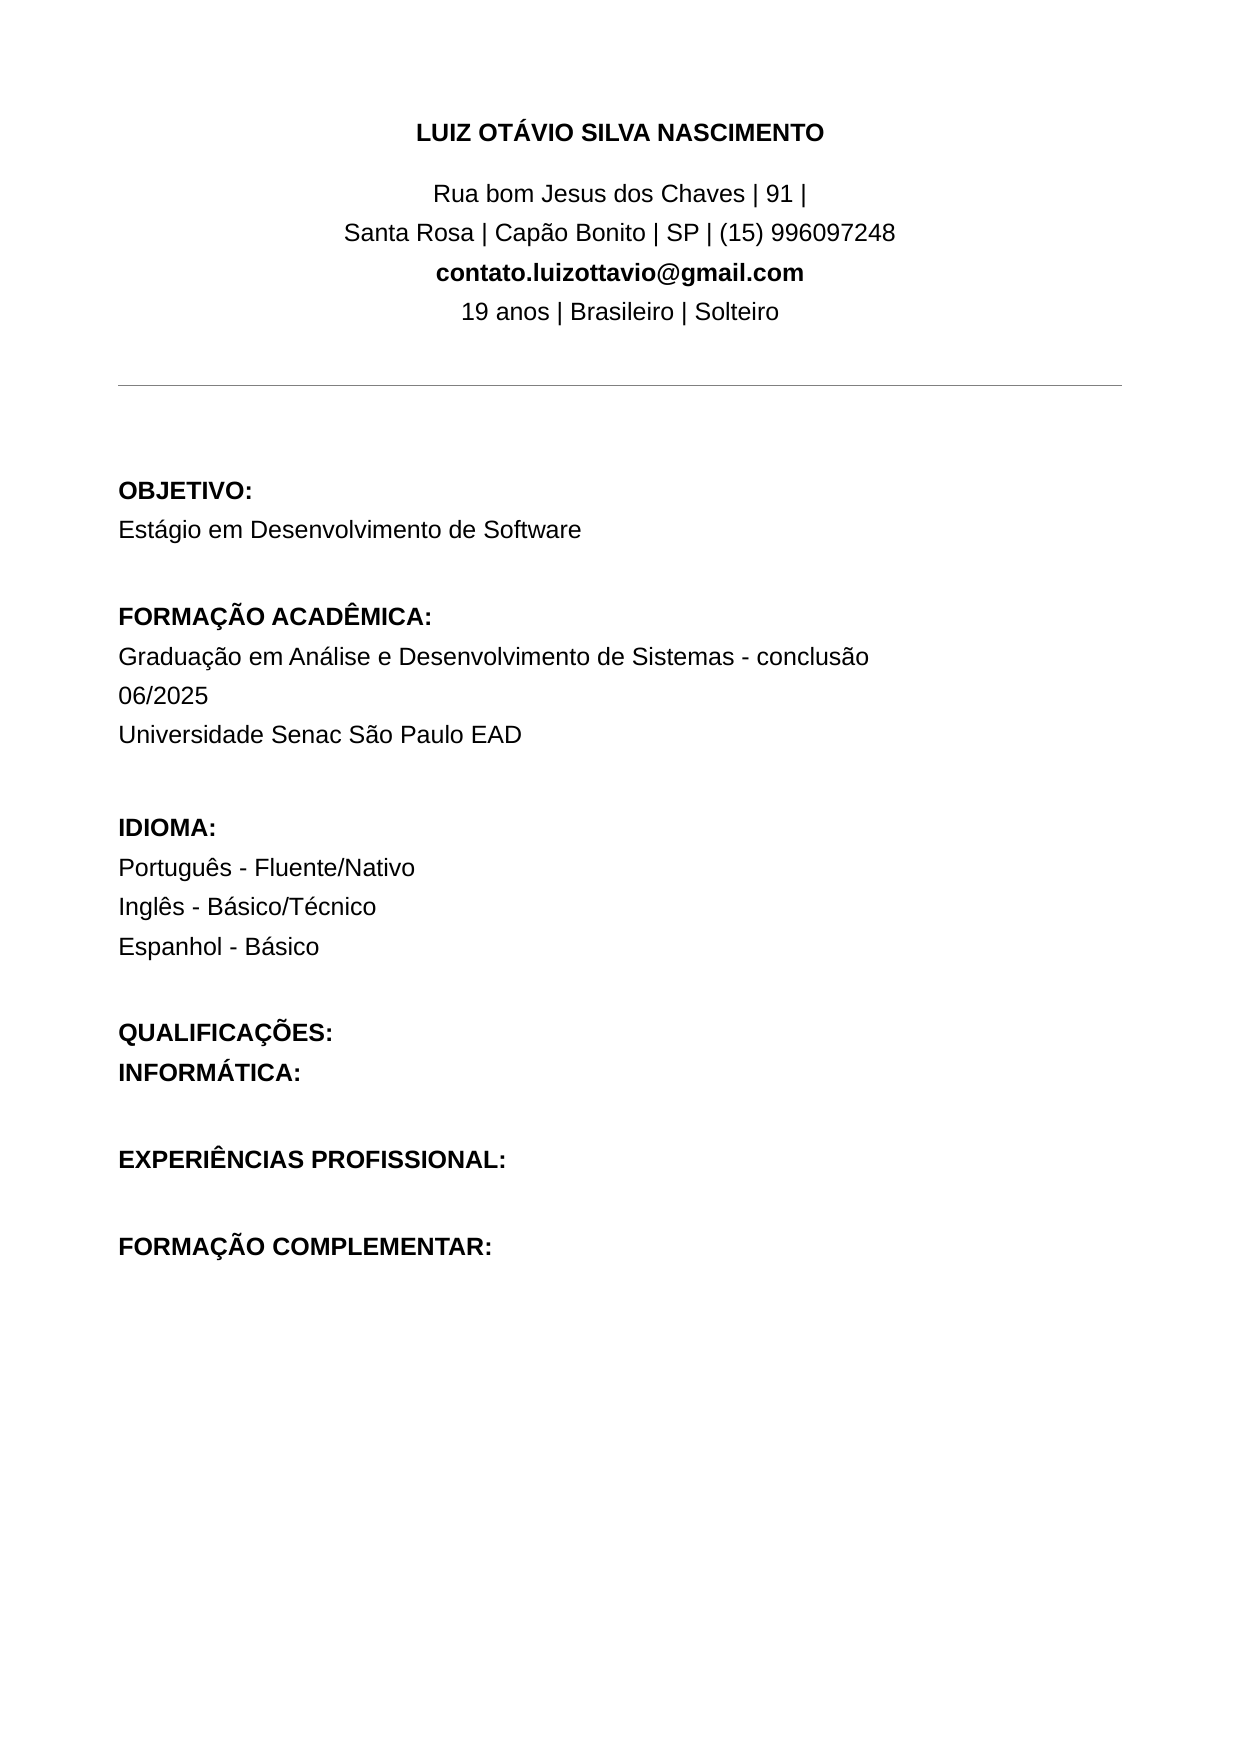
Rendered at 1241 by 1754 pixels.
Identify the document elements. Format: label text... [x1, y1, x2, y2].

text Santa Rosa | Capão Bonito | SP | (15) 996097248 [759, 230, 1122, 244]
text 19 anos | Brasileiro | Solteiro [118, 309, 558, 323]
text EXPERIÊNCIAS PROFISSIONAL: [118, 1157, 1122, 1171]
text Santa Rosa | Capão Bonito | SP | (15) 996097248 [118, 230, 483, 244]
text contato.luizottavio@gmail.com [118, 269, 662, 284]
text FORMAÇÃO COMPLEMENTAR: [214, 1244, 1122, 1258]
text FORMAÇÃO COMPLEMENTAR: [118, 1244, 219, 1258]
text Estágio em Desenvolvimento de Software [180, 527, 1122, 541]
text FORMAÇÃO ACADÊMICA: [214, 614, 1122, 628]
text FORMAÇÃO ACADÊMICA: [118, 614, 219, 628]
text Santa Rosa | Capão Bonito | SP | (15) 996097248 [530, 230, 654, 244]
text Inglês - Básico/Técnico [151, 904, 1122, 918]
text LUIZ OTÁVIO SILVA NASCIMENTO [118, 118, 1122, 147]
text Rua bom Jesus dos Chaves | 91 | [118, 191, 754, 205]
text Português - Fluente/Nativo [190, 865, 1122, 879]
text Estágio em Desenvolvimento de Software [118, 527, 178, 541]
text Português - Fluente/Nativo [118, 865, 188, 879]
text IDIOMA: [118, 825, 1122, 840]
text 06/2025 [118, 693, 1122, 707]
text contato.luizottavio@gmail.com [693, 269, 1122, 284]
text QUALIFICAÇÕES: [259, 1030, 1122, 1045]
text 19 anos | Brasileiro | Solteiro [560, 309, 683, 323]
text OBJETIVO: [118, 488, 1122, 502]
text QUALIFICAÇÕES: [130, 1030, 264, 1045]
text Graduação em Análise e Desenvolvimento de Sistemas - conclusão [118, 653, 208, 668]
text Espanhol - Básico [151, 943, 1122, 958]
text Espanhol - Básico [118, 943, 149, 958]
text Rua bom Jesus dos Chaves | 91 | [756, 191, 802, 205]
text 19 anos | Brasileiro | Solteiro [685, 309, 1122, 323]
text Universidade Senac São Paulo EAD [118, 732, 1122, 747]
text INFORMÁTICA: [118, 1070, 1122, 1084]
text Rua bom Jesus dos Chaves | 91 | [804, 191, 1122, 205]
text Graduação em Análise e Desenvolvimento de Sistemas - conclusão [204, 653, 1122, 668]
